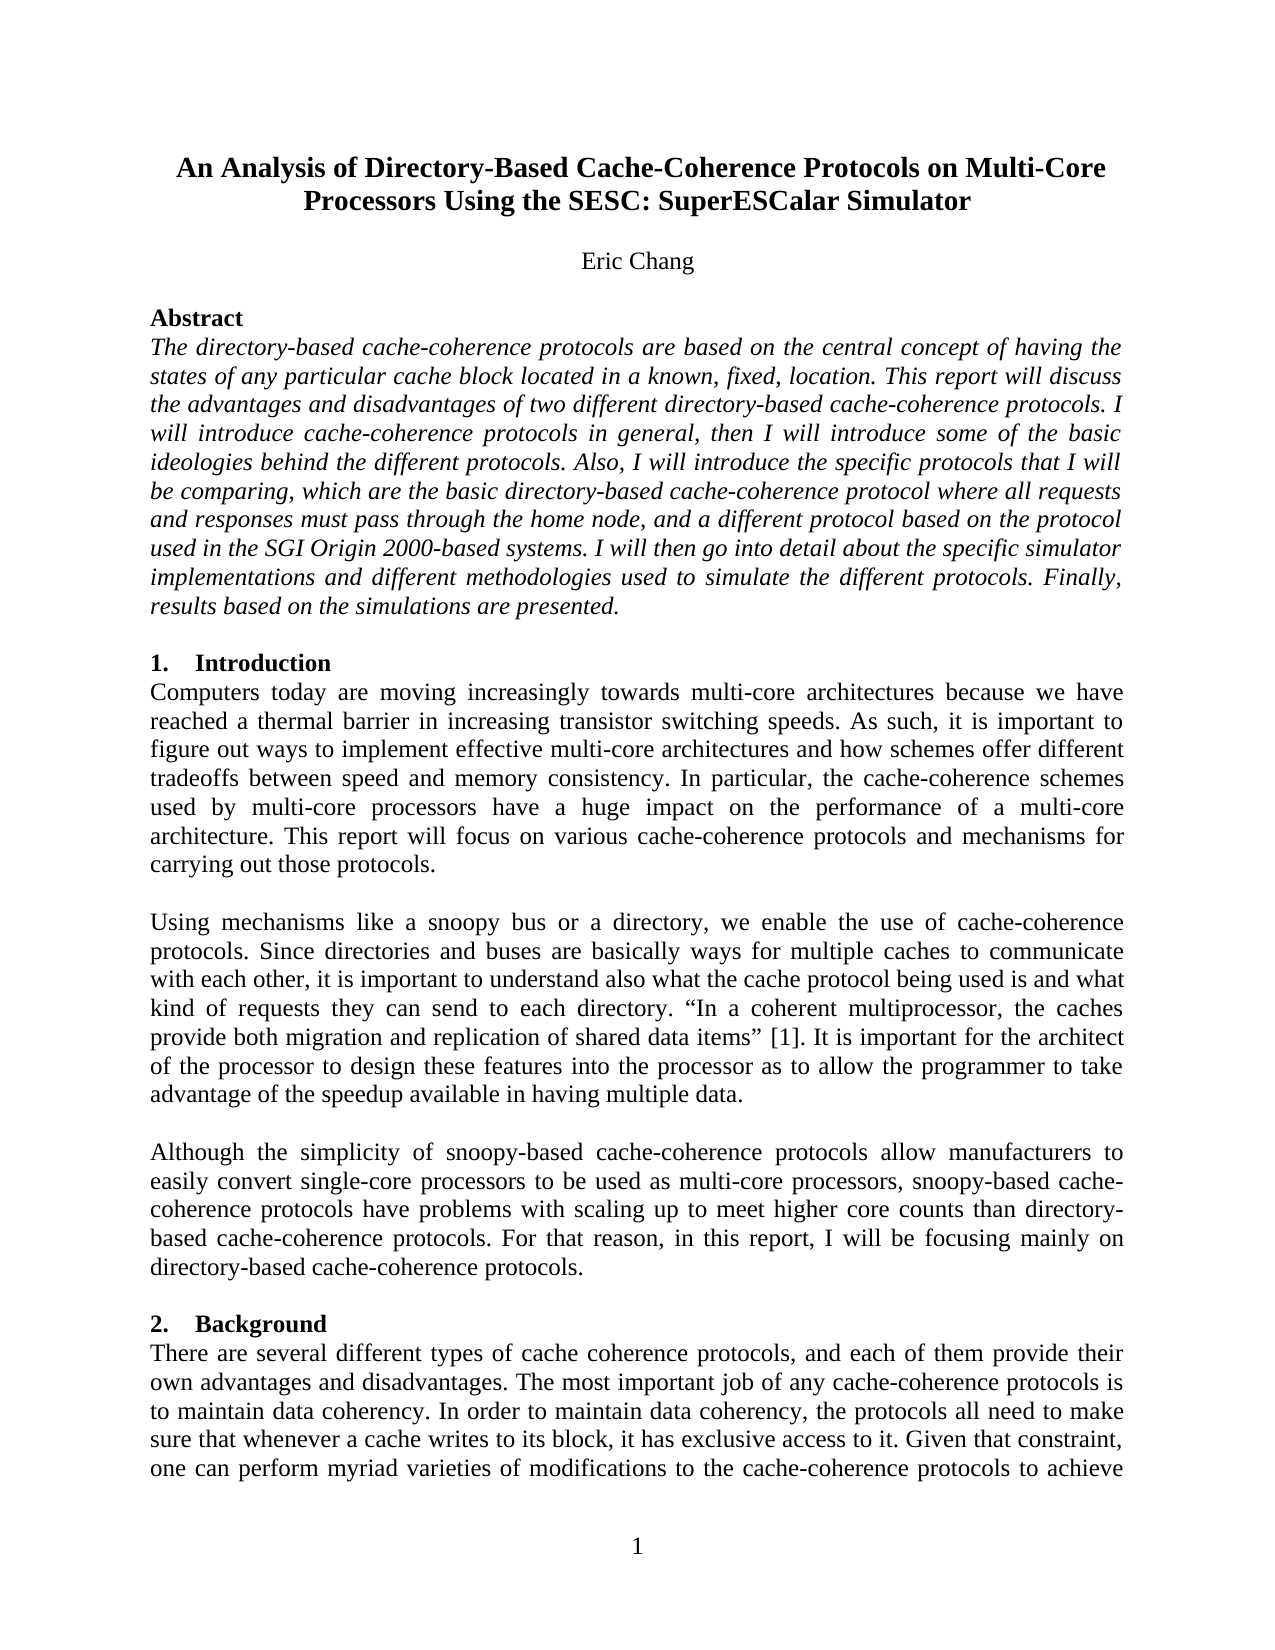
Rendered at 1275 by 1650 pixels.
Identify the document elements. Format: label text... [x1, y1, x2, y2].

text Using mechanisms like a snoopy bus or a directory, we enable the use of cache-coherence protocols. Since directories and buses are basically ways for multiple caches to communicate with each other, it is important to understand also what the cache protocol being used is and what kind of requests they can send to each directory. “In a coherent multiprocessor, the caches provide both migration and replication of shared data items” [1]. It is important for the architect of the processor to design these features into the processor as to allow the programmer to take advantage of the speedup available in having multiple data. [150, 907, 1125, 1108]
text Although the simplicity of snoopy-based cache-coherence protocols allow manufacturers to easily convert single-core processors to be used as multi-core processors, snoopy-based cache-coherence protocols have problems with scaling up to meet higher core counts than directory-based cache-coherence protocols. For that reason, in this report, I will be focusing mainly on directory-based cache-coherence protocols. [150, 1137, 1125, 1281]
text Computers today are moving increasingly towards multi-core architectures because we have reached a thermal barrier in increasing transistor switching speeds. As such, it is important to figure out ways to implement effective multi-core architectures and how schemes offer different tradeoffs between speed and memory consistency. In particular, the cache-coherence schemes used by multi-core processors have a huge impact on the performance of a multi-core architecture. This report will focus on various cache-coherence protocols and mechanisms for carrying out those protocols. [150, 677, 1125, 878]
text Abstract [150, 303, 1125, 332]
text The directory-based cache-coherence protocols are based on the central concept of having the states of any particular cache block located in a known, fixed, location. This report will discuss the advantages and disadvantages of two different directory-based cache-coherence protocols. I will introduce cache-coherence protocols in general, then I will introduce some of the basic ideologies behind the different protocols. Also, I will introduce the specific protocols that I will be comparing, which are the basic directory-based cache-coherence protocol where all requests and responses must pass through the home node, and a different protocol based on the protocol used in the SGI Origin 2000-based systems. I will then go into detail about the specific simulator implementations and different methodologies used to simulate the different protocols. Finally, results based on the simulations are presented. [150, 332, 1125, 619]
text Eric Chang [150, 246, 1125, 274]
subtitle Background [150, 1309, 1125, 1338]
text There are several different types of cache coherence protocols, and each of them provide their own advantages and disadvantages. The most important job of any cache-coherence protocols is to maintain data coherency. In order to maintain data coherency, the protocols all need to make sure that whenever a cache writes to its block, it has exclusive access to it. Given that constraint, one can perform myriad varieties of modifications to the cache-coherence protocols to achieve [150, 1338, 1125, 1482]
subtitle Introduction [150, 648, 1125, 677]
subtitle An Analysis of Directory-Based Cache-Coherence Protocols on Multi-Core Processors Using the SESC: SuperESCalar Simulator [150, 150, 1125, 217]
